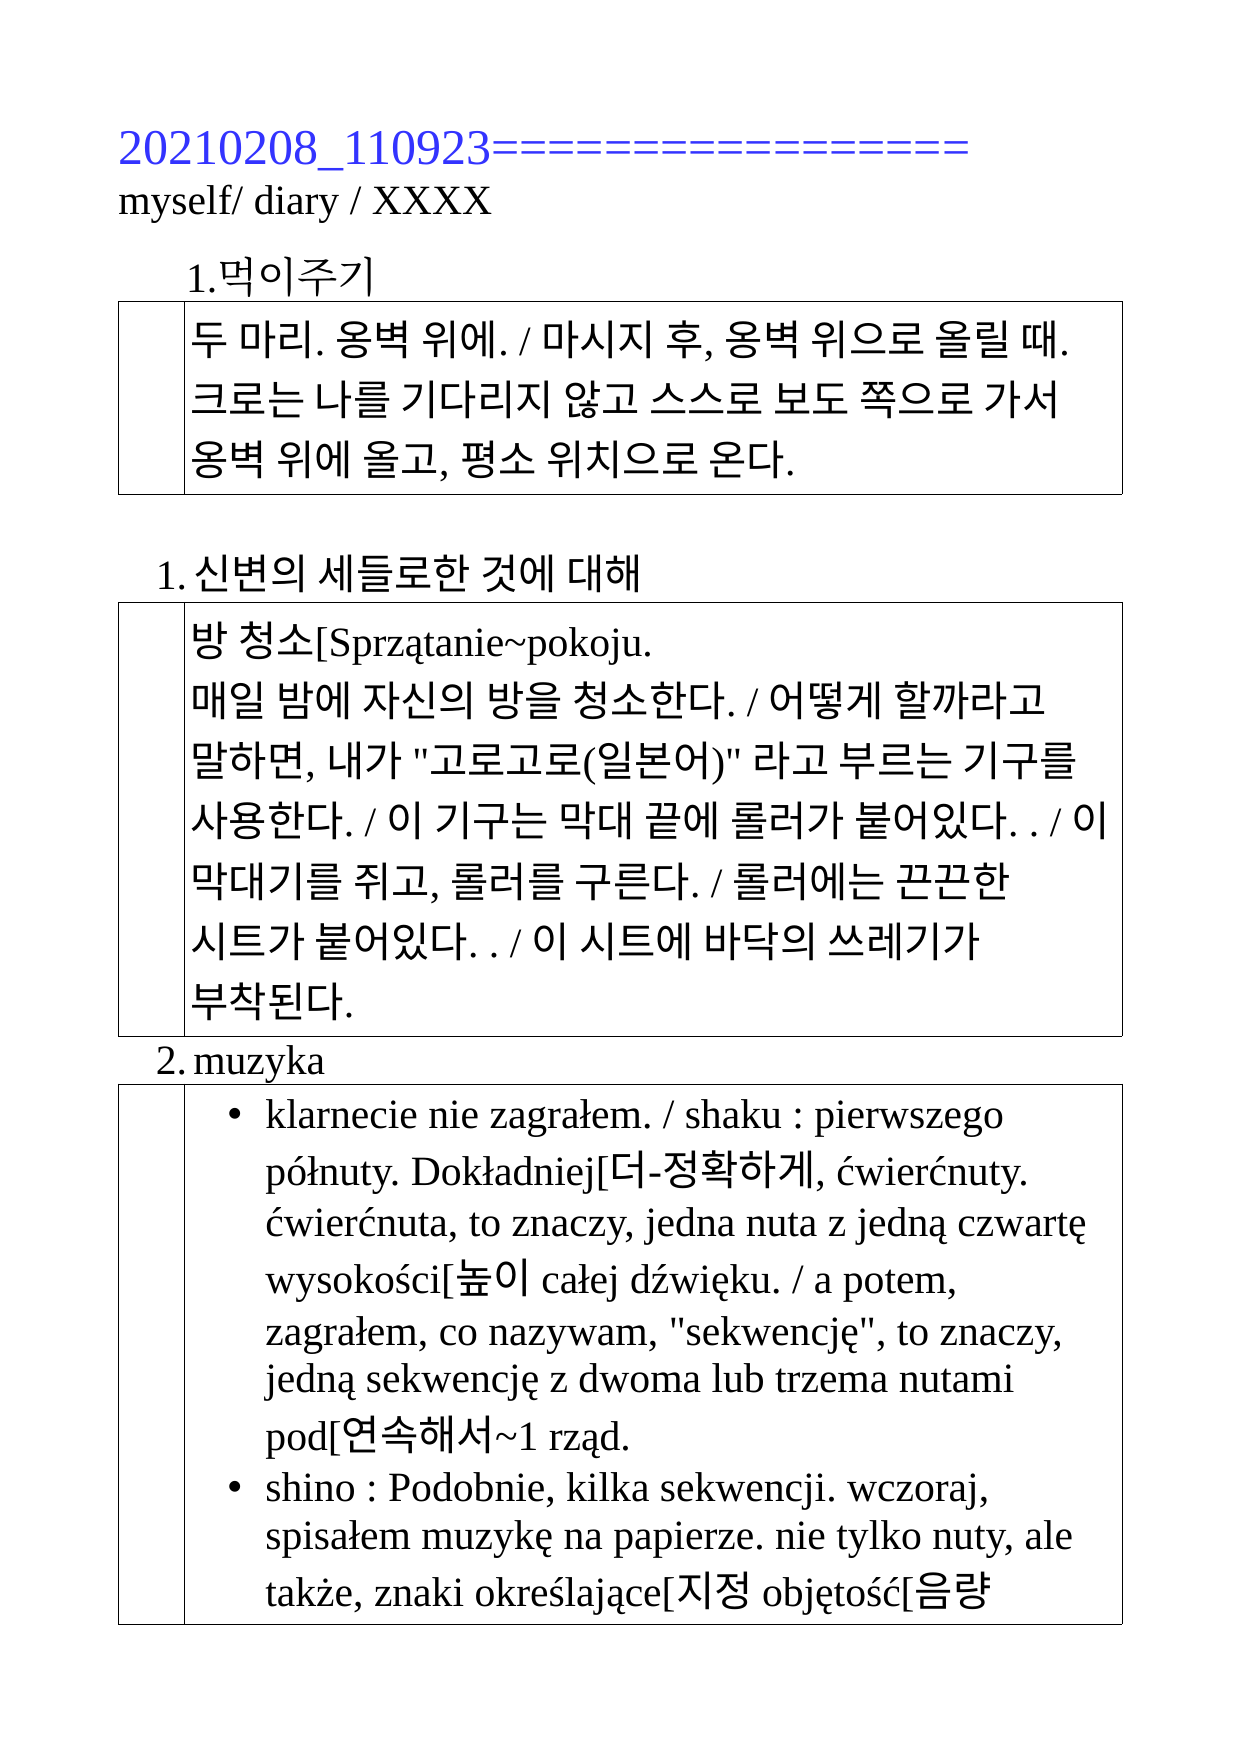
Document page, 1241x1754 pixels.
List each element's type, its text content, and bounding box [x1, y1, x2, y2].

list 먹이주기 [186, 253, 1122, 301]
table_header [119, 603, 184, 1036]
table_header 방 청소[Sprzątanie~pokoju. 매일 밤에 자신의 방을 청소한다. / 어떻게 할까라고 말하면, 내가 "고로고로(일본어)" 라고 부르는 기구를 사용한다. / 이 기구는 막대 끝에 롤러가 붙어있다. . / 이 막대기를 쥐고, 롤러를 구른다. / 롤러에는 끈끈한 시트가 붙어있다. . / 이 시트에 바닥의 쓰레기가 부착된다. [185, 603, 1122, 1036]
text 20210208_110923================= [118, 118, 1122, 176]
list 신변의 세들로한 것에 대해 [156, 541, 1122, 602]
table_header klarnecie nie zagrałem. / shaku : pierwszego półnuty. Dokładniej[더-정확하게, ćwierćnuty. ćwierćnuta, to znaczy, jedna nuta z jedną czwartę wysokości[높이 całej dźwięku. / a potem, zagrałem, co nazywam, "sekwencję", to znaczy, jedną sekwencję z dwoma lub trzema nutami pod[연속해서~1 rząd. shino : Podobnie, kilka sekwencji. wczoraj, spisałem muzykę na papierze. nie tylko nuty, ale także, znaki określające[지정 objętość[음량 [185, 1085, 1122, 1624]
list muzyka [156, 1037, 1122, 1083]
table_header [119, 302, 184, 493]
table_header 두 마리. 옹벽 위에. / 마시지 후, 옹벽 위으로 올릴 때. 크로는 나를 기다리지 않고 스스로 보도 쪽으로 가서 옹벽 위에 올고, 평소 위치으로 온다. [185, 302, 1122, 493]
text myself/ diary / XXXX [118, 176, 1122, 223]
table_header [119, 1085, 184, 1624]
